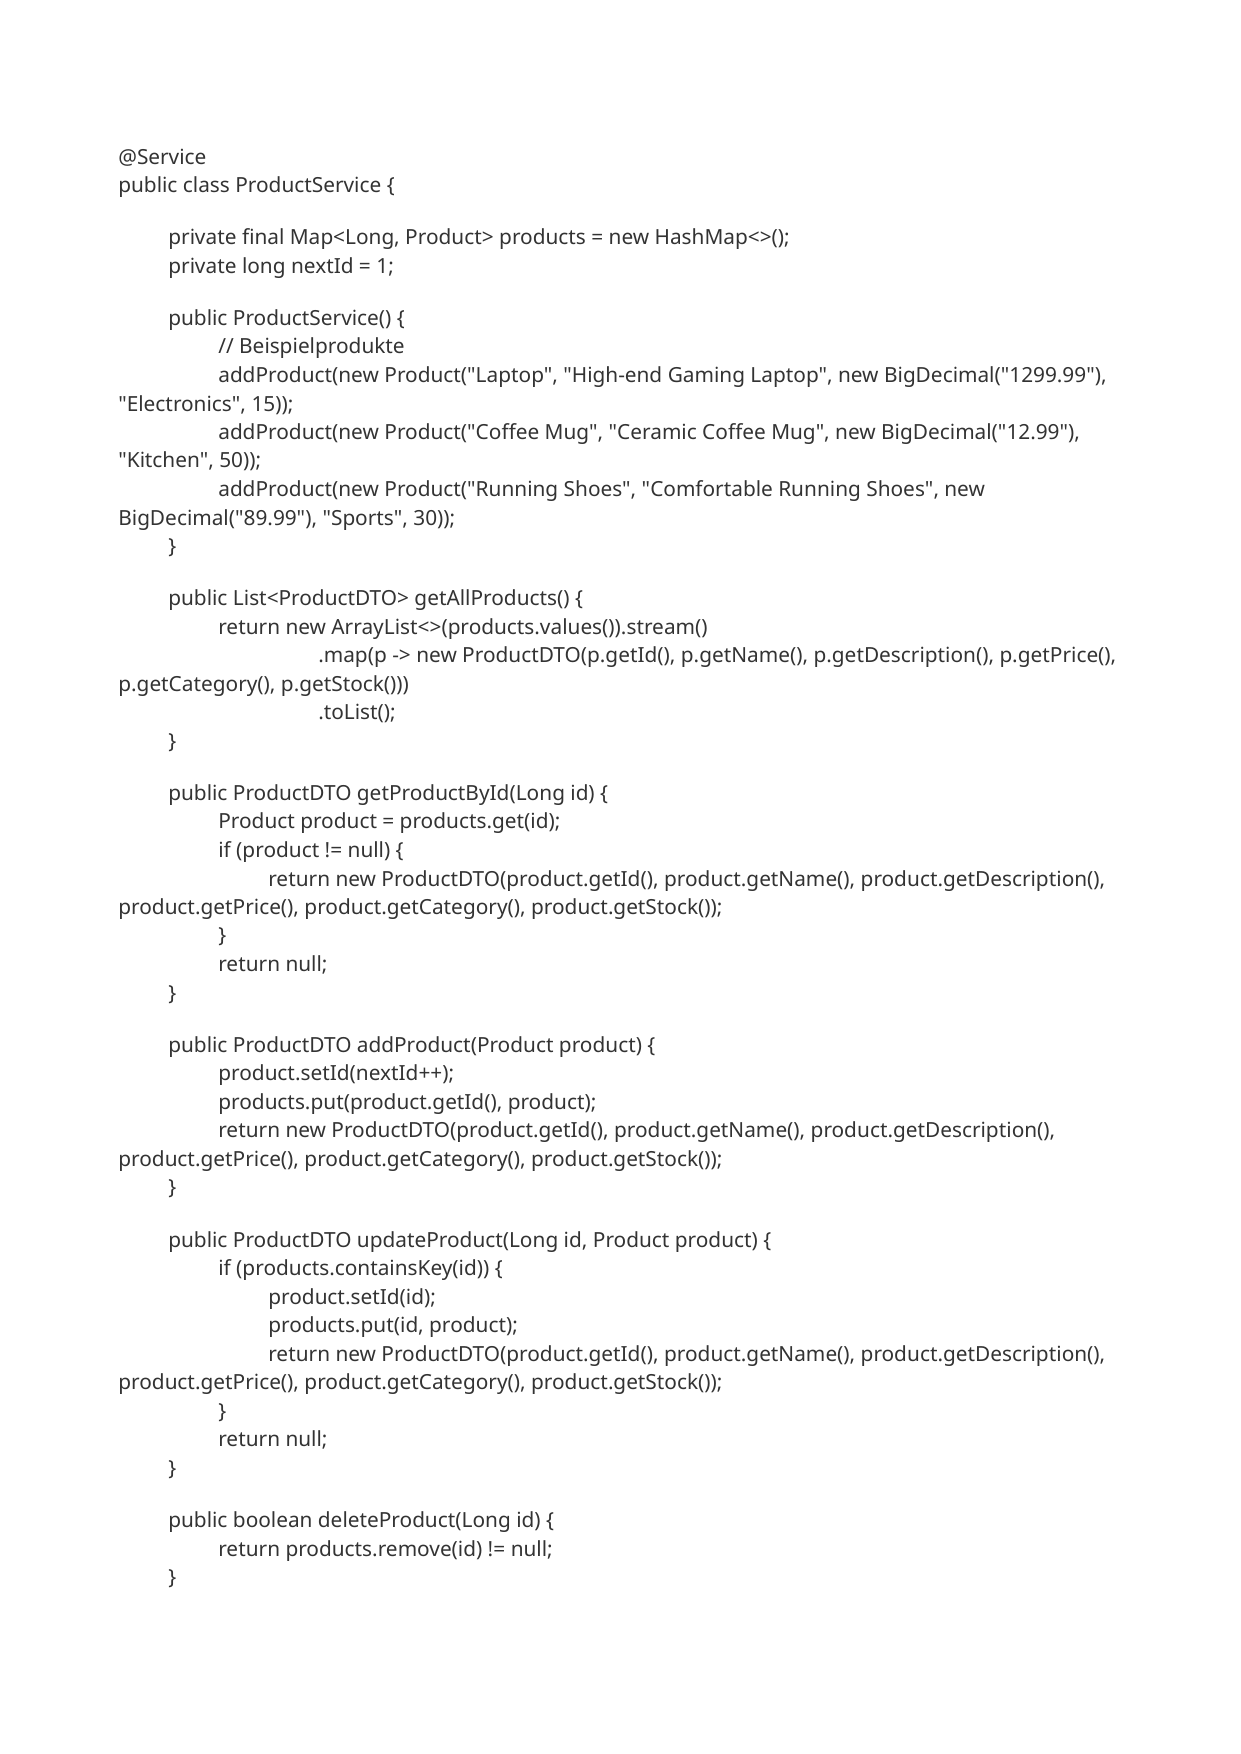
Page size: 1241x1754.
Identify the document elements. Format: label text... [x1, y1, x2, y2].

text return new ProductDTO(product.getId(), product.getName(), product.getDescription(), product.getPrice(), product.getCategory(), product.getStock()); [118, 1116, 1122, 1172]
text .toList(); [118, 697, 1122, 726]
text } [118, 1453, 1122, 1481]
text return products.remove(id) != null; [118, 1534, 1122, 1562]
text return null; [118, 949, 1122, 978]
text product.setId(id); [118, 1282, 1122, 1310]
text if (product != null) { [118, 835, 1122, 864]
text private final Map<Long, Product> products = new HashMap<>(); [118, 222, 1122, 251]
text } [118, 978, 1122, 1006]
text return new ProductDTO(product.getId(), product.getName(), product.getDescription(), product.getPrice(), product.getCategory(), product.getStock()); [118, 864, 1122, 921]
text } [118, 726, 1122, 754]
text public class ProductService { [118, 170, 1122, 199]
text return new ArrayList<>(products.values()).stream() [118, 612, 1122, 640]
text public ProductDTO getProductById(Long id) { [118, 778, 1122, 807]
text public ProductDTO addProduct(Product product) { [118, 1030, 1122, 1058]
text private long nextId = 1; [118, 251, 1122, 279]
text public ProductDTO updateProduct(Long id, Product product) { [118, 1225, 1122, 1253]
text products.put(product.getId(), product); [118, 1087, 1122, 1116]
text } [118, 1562, 1122, 1591]
text public ProductService() { [118, 303, 1122, 332]
text public List<ProductDTO> getAllProducts() { [118, 583, 1122, 612]
text .map(p -> new ProductDTO(p.getId(), p.getName(), p.getDescription(), p.getPrice(), p.getCategory(), p.getStock())) [118, 640, 1122, 697]
text } [118, 1396, 1122, 1424]
text Product product = products.get(id); [118, 807, 1122, 835]
text addProduct(new Product("Laptop", "High-end Gaming Laptop", new BigDecimal("1299.99"), "Electronics", 15)); [118, 360, 1122, 417]
text addProduct(new Product("Running Shoes", "Comfortable Running Shoes", new BigDecimal("89.99"), "Sports", 30)); [118, 474, 1122, 531]
text } [118, 921, 1122, 949]
text products.put(id, product); [118, 1310, 1122, 1339]
text // Beispielprodukte [118, 332, 1122, 360]
text } [118, 531, 1122, 559]
text return new ProductDTO(product.getId(), product.getName(), product.getDescription(), product.getPrice(), product.getCategory(), product.getStock()); [118, 1339, 1122, 1396]
text return null; [118, 1424, 1122, 1453]
text } [118, 1172, 1122, 1201]
text public boolean deleteProduct(Long id) { [118, 1505, 1122, 1534]
text if (products.containsKey(id)) { [118, 1253, 1122, 1282]
text addProduct(new Product("Coffee Mug", "Ceramic Coffee Mug", new BigDecimal("12.99"), "Kitchen", 50)); [118, 417, 1122, 474]
text product.setId(nextId++); [118, 1058, 1122, 1087]
text @Service [118, 142, 1122, 170]
